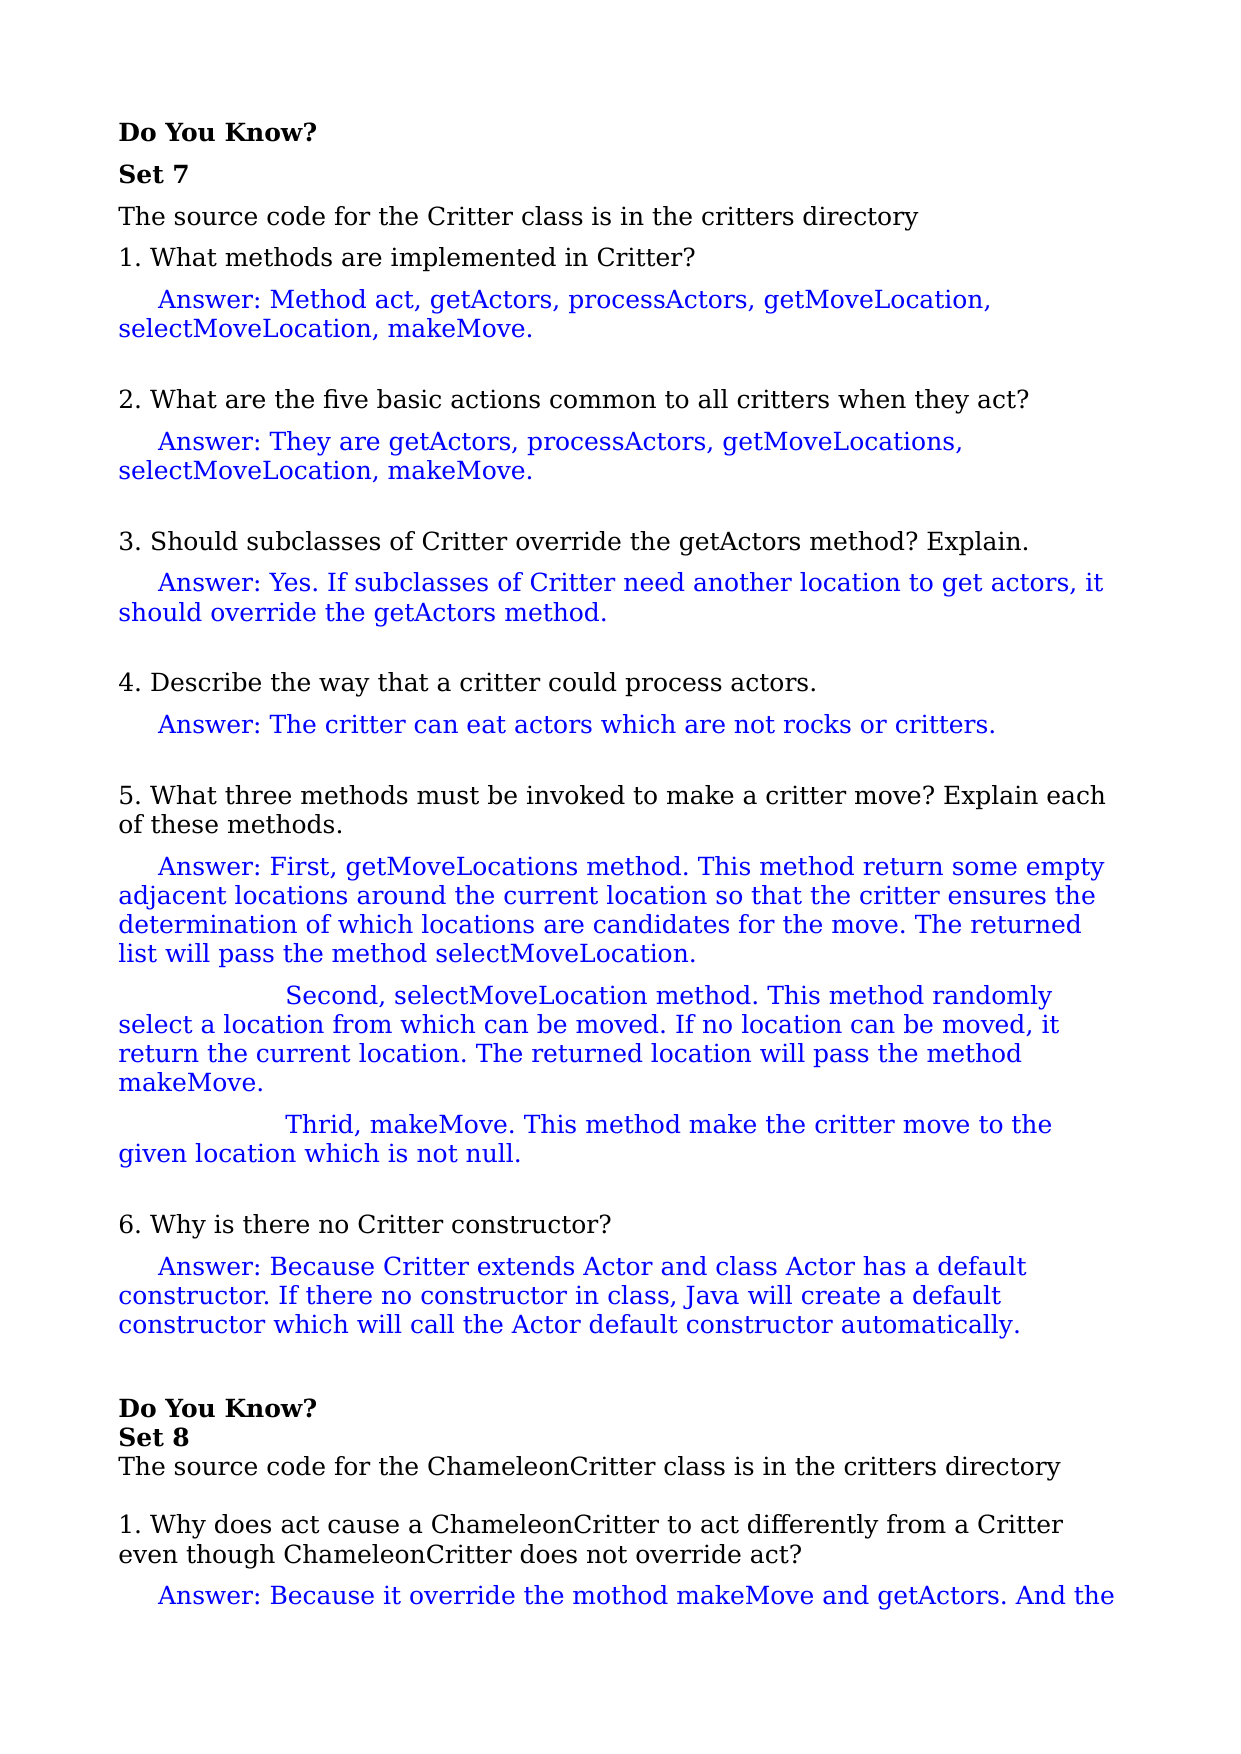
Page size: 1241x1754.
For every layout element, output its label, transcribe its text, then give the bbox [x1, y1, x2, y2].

text Answer: Because Critter extends Actor and class Actor has a default constructor. If there no constructor in class, Java will create a default constructor which will call the Actor default constructor automatically. [118, 1252, 1122, 1339]
text Answer: They are getActors, processActors, getMoveLocations, selectMoveLocation, makeMove. [118, 427, 1122, 485]
text Do You Know? [118, 118, 1122, 147]
text 3. Should subclasses of Critter override the getActors method? Explain. [118, 498, 1122, 556]
text Second, selectMoveLocation method. This method randomly select a location from which can be moved. If no location can be moved, it return the current location. The returned location will pass the method makeMove. [118, 981, 1122, 1098]
text Thrid, makeMove. This method make the critter move to the given location which is not null. [118, 1110, 1122, 1168]
text Do You Know? Set 8 The source code for the ChameleonCritter class is in the critters directory 1. Why does act cause a ChameleonCritter to act differently from a Critter even though ChameleonCritter does not override act? [118, 1393, 1122, 1569]
text 5. What three methods must be invoked to make a critter move? Explain each of these methods. [118, 752, 1122, 839]
text Answer: Because it override the mothod makeMove and getActors. And the [118, 1581, 1122, 1611]
text 1. What methods are implemented in Critter? [118, 243, 1122, 273]
text 2. What are the five basic actions common to all critters when they act? [118, 356, 1122, 414]
text Answer: First, getMoveLocations method. This method return some empty adjacent locations around the current location so that the critter ensures the determination of which locations are candidates for the move. The returned list will pass the method selectMoveLocation. [118, 852, 1122, 968]
text Answer: Yes. If subclasses of Critter need another location to get actors, it should override the getActors method. [118, 568, 1122, 627]
text The source code for the Critter class is in the critters directory [118, 202, 1122, 231]
text 4. Describe the way that a critter could process actors. [118, 639, 1122, 698]
text Set 7 [118, 160, 1122, 189]
text Answer: Method act, getActors, processActors, getMoveLocation, selectMoveLocation, makeMove. [118, 285, 1122, 343]
text 6. Why is there no Critter constructor? [118, 1181, 1122, 1239]
text Answer: The critter can eat actors which are not rocks or critters. [118, 710, 1122, 739]
